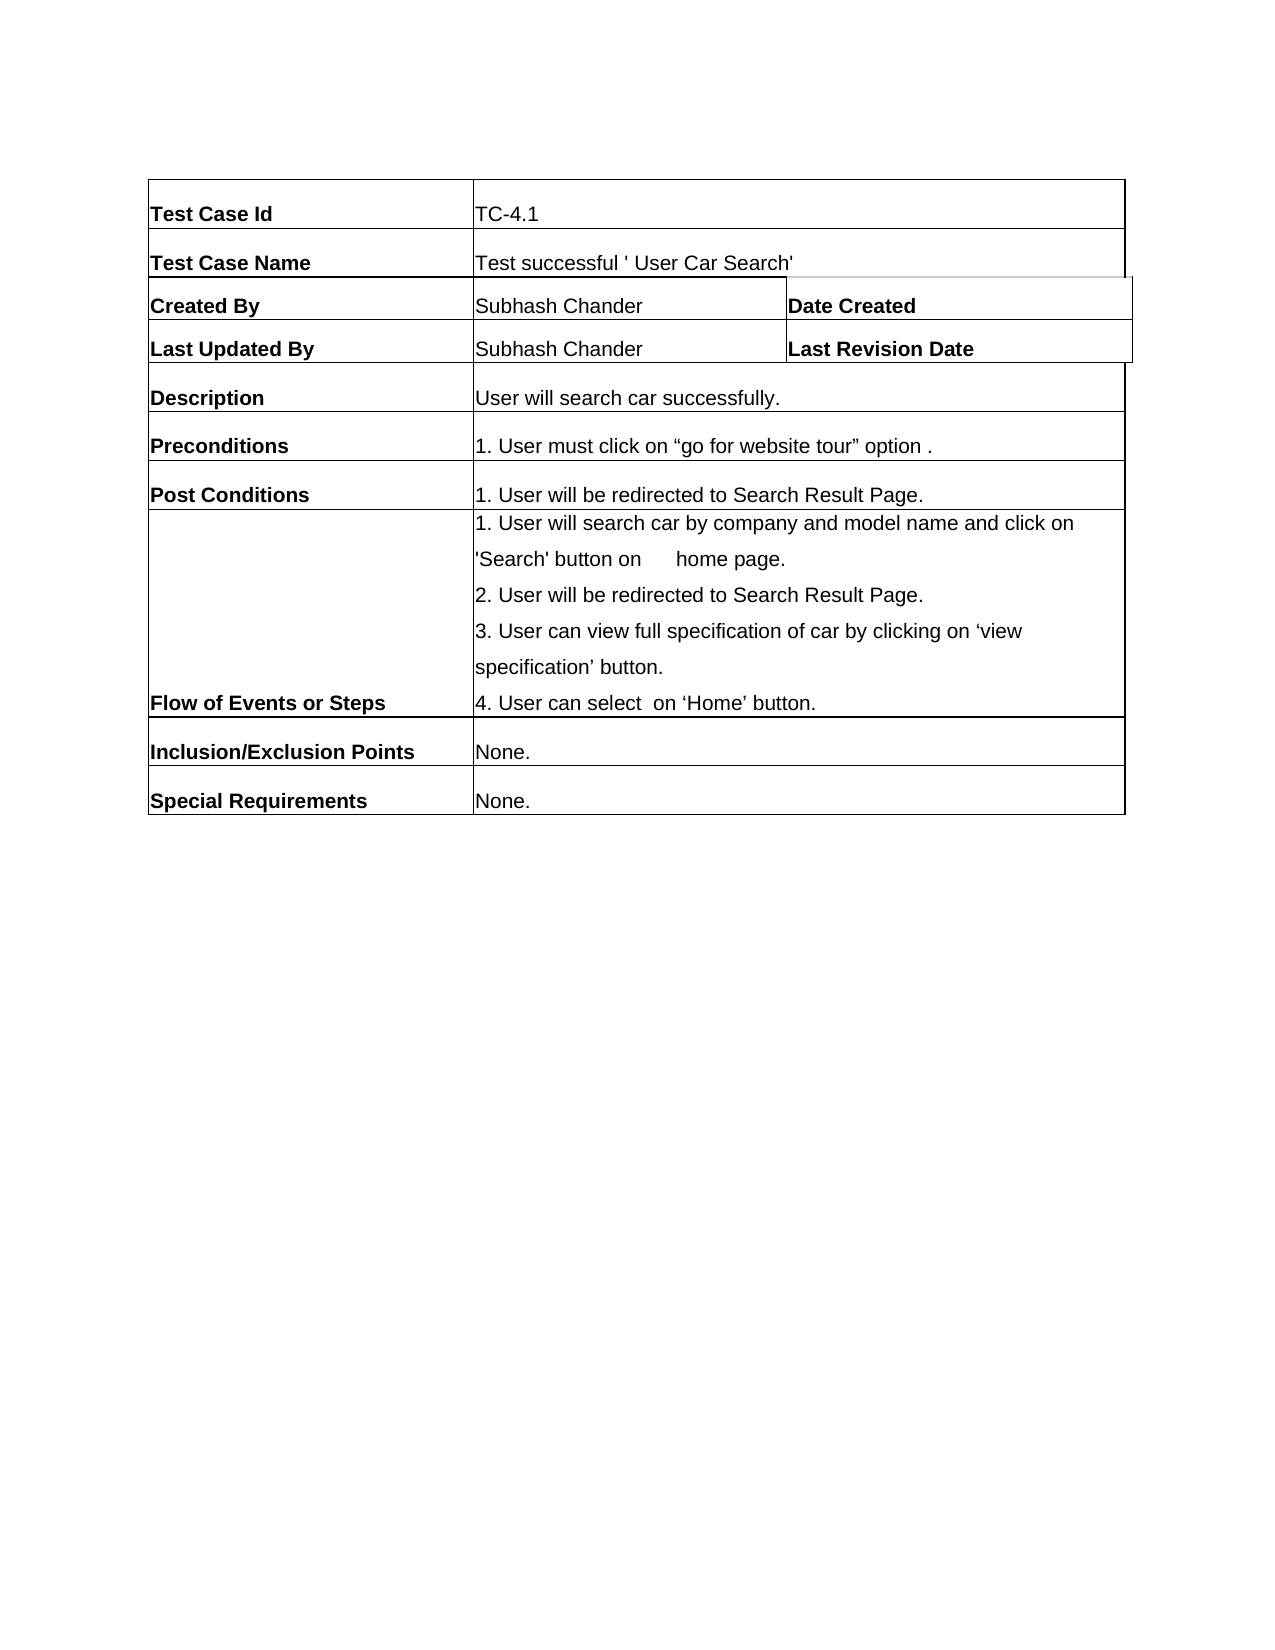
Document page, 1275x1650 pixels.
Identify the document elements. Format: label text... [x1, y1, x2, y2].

table_header [1126, 179, 1133, 228]
table_cell Inclusion/Exclusion Points [149, 718, 473, 765]
table_cell Subhash Chander [474, 278, 786, 319]
table_header TC-4.1 [474, 180, 1124, 228]
table_cell [1126, 716, 1133, 765]
table_cell [1126, 363, 1133, 411]
table_header Test Case Id [149, 180, 473, 228]
table_cell [1126, 460, 1133, 509]
table_cell 1. User must click on “go for website tour” option . [474, 412, 1124, 460]
table_cell User will search car successfully. [474, 363, 1124, 411]
table_cell [1126, 765, 1133, 814]
table_cell Description [149, 363, 473, 411]
table_cell Last Revision Date [787, 320, 1132, 362]
table_cell 1. User will search car by company and model name and click on 'Search' button on home page. 2. User will be redirected to Search Result Page. 3. User can view full specification of car by clicking on ‘view specification’ button. 4. User can select on ‘Home’ button. [474, 510, 1124, 716]
table_cell Flow of Events or Steps [149, 510, 473, 716]
table_cell [1126, 411, 1133, 460]
table_cell Subhash Chander [474, 320, 786, 362]
table_cell Post Conditions [149, 461, 473, 509]
table_cell Preconditions [149, 412, 473, 460]
table_cell None. [474, 718, 1124, 765]
table_cell Test Case Name [149, 229, 473, 276]
table_cell 1. User will be redirected to Search Result Page. [474, 461, 1124, 509]
table_cell Date Created [787, 278, 1132, 319]
table_cell Created By [149, 278, 473, 319]
table_cell None. [474, 766, 1124, 814]
table_cell [1126, 228, 1133, 276]
table_cell Last Updated By [149, 320, 473, 362]
table_cell Test successful ' User Car Search' [474, 229, 1124, 276]
table_cell Special Requirements [149, 766, 473, 814]
table_cell [1126, 509, 1133, 716]
